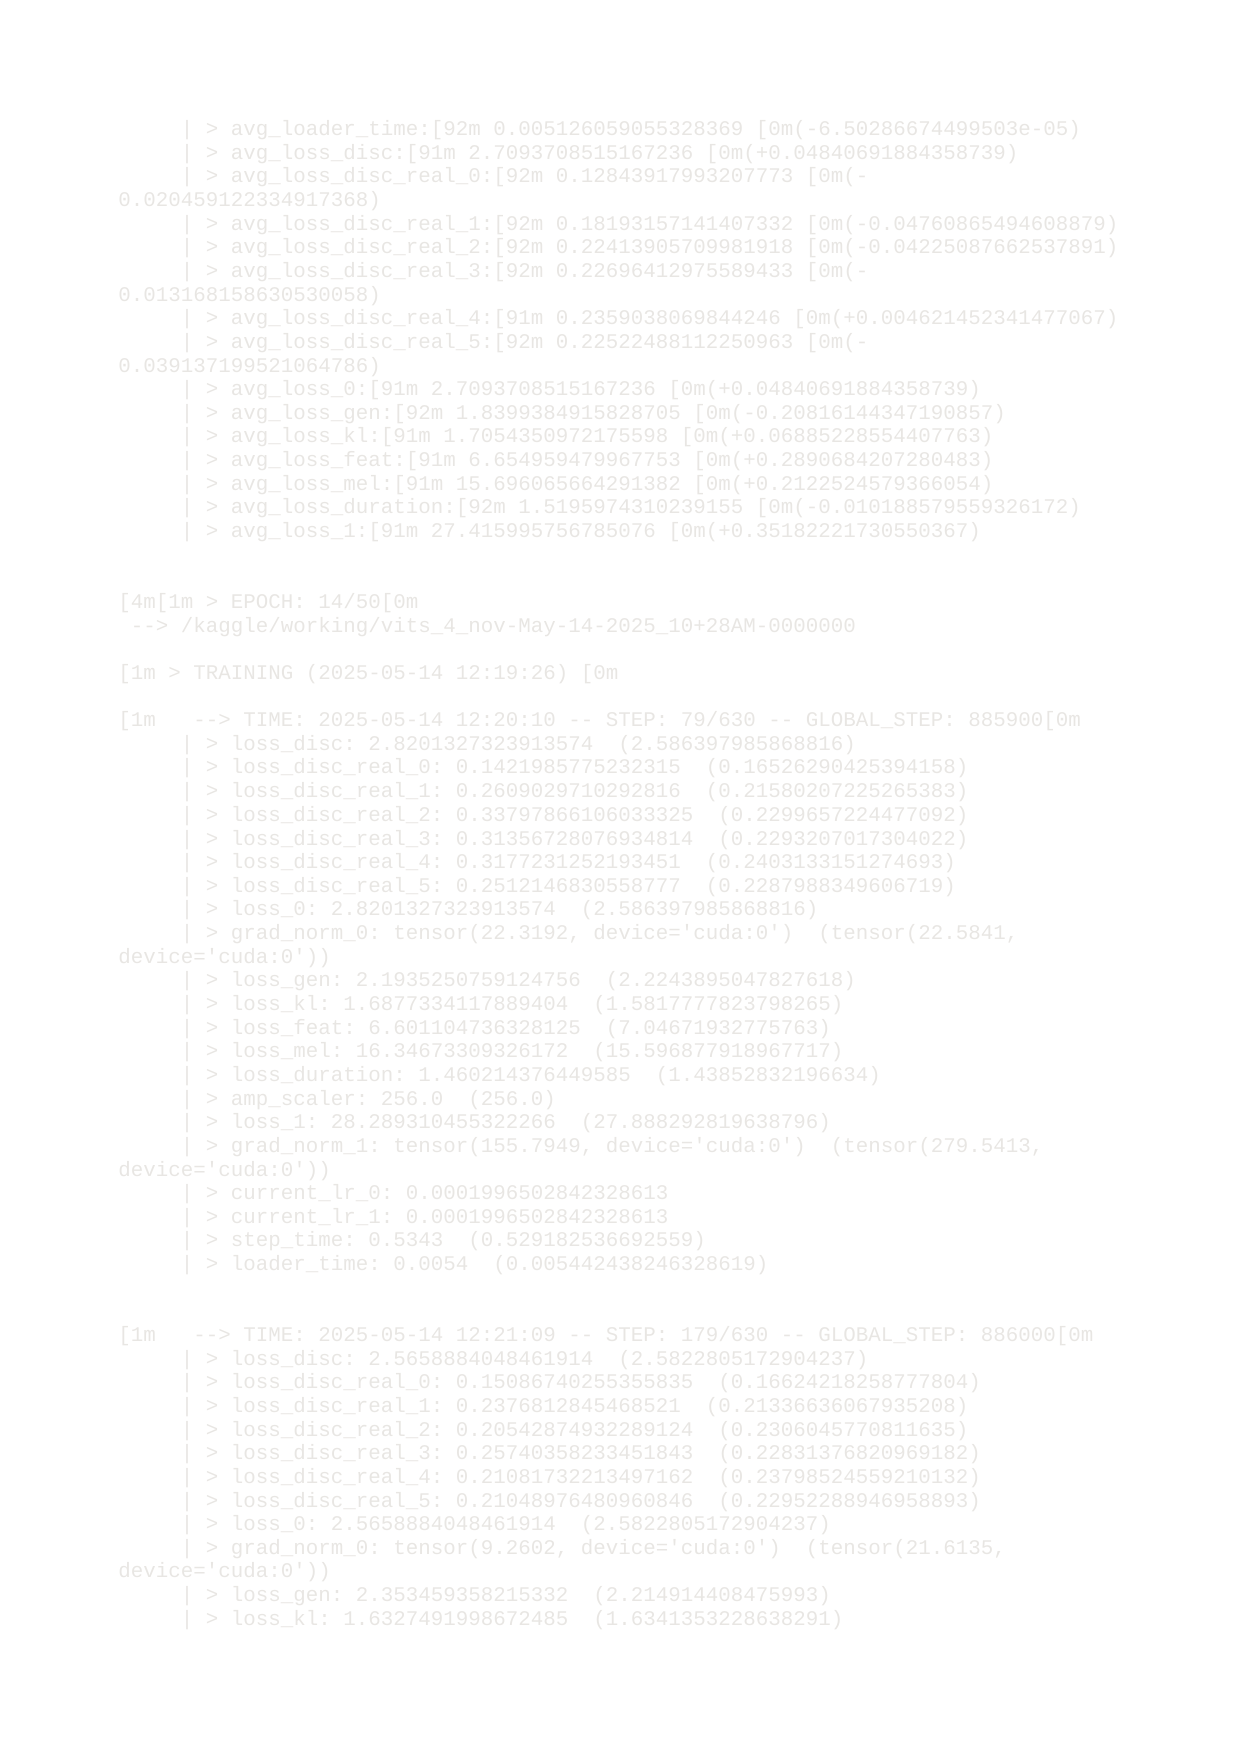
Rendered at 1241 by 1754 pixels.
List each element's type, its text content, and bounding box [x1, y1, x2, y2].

text | > avg_loss_0:[91m 2.7093708515167236 [0m(+0.04840691884358739) [118, 378, 1122, 402]
text | > loss_disc_real_5: 0.21048976480960846 (0.22952288946958893) [118, 1489, 1122, 1513]
text | > loss_kl: 1.6877334117889404 (1.5817777823798265) [118, 993, 1122, 1017]
text | > loss_disc_real_3: 0.31356728076934814 (0.2293207017304022) [118, 827, 1122, 851]
text | > loss_disc_real_5: 0.2512146830558777 (0.2287988349606719) [118, 875, 1122, 898]
text | > loss_duration: 1.460214376449585 (1.43852832196634) [118, 1064, 1122, 1088]
text | > grad_norm_0: tensor(22.3192, device='cuda:0') (tensor(22.5841, device='cuda:0')) [118, 922, 1122, 969]
text | > current_lr_1: 0.0001996502842328613 [118, 1206, 1122, 1229]
text | > loss_mel: 16.34673309326172 (15.596877918967717) [118, 1040, 1122, 1064]
text | > loss_disc_real_1: 0.2609029710292816 (0.21580207225265383) [118, 780, 1122, 804]
text | > avg_loss_disc_real_2:[92m 0.22413905709981918 [0m(-0.04225087662537891) [118, 236, 1122, 260]
text | > loss_disc_real_0: 0.1421985775232315 (0.16526290425394158) [118, 757, 1122, 780]
text [4m[1m > EPOCH: 14/50[0m [118, 591, 1122, 615]
text [1m > TRAINING (2025-05-14 12:19:26) [0m [118, 662, 1122, 686]
text | > grad_norm_1: tensor(155.7949, device='cuda:0') (tensor(279.5413, device='cuda:0')) [118, 1135, 1122, 1182]
text | > avg_loss_feat:[91m 6.654959479967753 [0m(+0.2890684207280483) [118, 449, 1122, 473]
text --> /kaggle/working/vits_4_nov-May-14-2025_10+28AM-0000000 [118, 615, 1122, 638]
text | > current_lr_0: 0.0001996502842328613 [118, 1182, 1122, 1206]
text | > loss_0: 2.5658884048461914 (2.5822805172904237) [118, 1513, 1122, 1537]
text | > avg_loss_1:[91m 27.415995756785076 [0m(+0.35182221730550367) [118, 520, 1122, 544]
text | > loss_disc: 2.5658884048461914 (2.5822805172904237) [118, 1348, 1122, 1371]
text | > avg_loss_duration:[92m 1.5195974310239155 [0m(-0.010188579559326172) [118, 496, 1122, 520]
text | > loss_feat: 6.601104736328125 (7.04671932775763) [118, 1017, 1122, 1040]
text | > loss_disc_real_2: 0.20542874932289124 (0.2306045770811635) [118, 1419, 1122, 1442]
text | > loss_1: 28.289310455322266 (27.888292819638796) [118, 1111, 1122, 1135]
text | > grad_norm_0: tensor(9.2602, device='cuda:0') (tensor(21.6135, device='cuda:0')) [118, 1537, 1122, 1584]
text | > loss_disc_real_1: 0.2376812845468521 (0.21336636067935208) [118, 1395, 1122, 1419]
text | > avg_loss_disc_real_3:[92m 0.22696412975589433 [0m(-0.013168158630530058) [118, 260, 1122, 307]
text [1m --> TIME: 2025-05-14 12:21:09 -- STEP: 179/630 -- GLOBAL_STEP: 886000[0m [118, 1324, 1122, 1348]
text | > avg_loss_gen:[92m 1.8399384915828705 [0m(-0.20816144347190857) [118, 402, 1122, 426]
text | > loss_disc: 2.8201327323913574 (2.586397985868816) [118, 733, 1122, 757]
text | > avg_loss_disc_real_0:[92m 0.12843917993207773 [0m(-0.020459122334917368) [118, 165, 1122, 213]
text | > loss_gen: 2.353459358215332 (2.214914408475993) [118, 1584, 1122, 1608]
text | > avg_loss_disc_real_5:[92m 0.22522488112250963 [0m(-0.039137199521064786) [118, 331, 1122, 378]
text | > loss_disc_real_3: 0.25740358233451843 (0.22831376820969182) [118, 1442, 1122, 1466]
text | > loss_disc_real_2: 0.33797866106033325 (0.2299657224477092) [118, 804, 1122, 827]
text | > avg_loss_disc_real_4:[91m 0.2359038069844246 [0m(+0.004621452341477067) [118, 307, 1122, 331]
text | > amp_scaler: 256.0 (256.0) [118, 1088, 1122, 1111]
text | > loss_0: 2.8201327323913574 (2.586397985868816) [118, 898, 1122, 922]
text | > avg_loss_disc:[91m 2.7093708515167236 [0m(+0.04840691884358739) [118, 142, 1122, 165]
text | > loss_gen: 2.1935250759124756 (2.2243895047827618) [118, 969, 1122, 993]
text | > step_time: 0.5343 (0.529182536692559) [118, 1229, 1122, 1253]
text | > loss_kl: 1.6327491998672485 (1.6341353228638291) [118, 1608, 1122, 1631]
text | > avg_loss_mel:[91m 15.696065664291382 [0m(+0.2122524579366054) [118, 473, 1122, 496]
text | > avg_loss_kl:[91m 1.7054350972175598 [0m(+0.06885228554407763) [118, 426, 1122, 449]
text | > loss_disc_real_0: 0.15086740255355835 (0.16624218258777804) [118, 1371, 1122, 1395]
text [1m --> TIME: 2025-05-14 12:20:10 -- STEP: 79/630 -- GLOBAL_STEP: 885900[0m [118, 709, 1122, 733]
text | > avg_loader_time:[92m 0.005126059055328369 [0m(-6.50286674499503e-05) [118, 118, 1122, 142]
text | > loss_disc_real_4: 0.21081732213497162 (0.23798524559210132) [118, 1466, 1122, 1489]
text | > avg_loss_disc_real_1:[92m 0.18193157141407332 [0m(-0.04760865494608879) [118, 213, 1122, 236]
text | > loss_disc_real_4: 0.3177231252193451 (0.2403133151274693) [118, 851, 1122, 875]
text | > loader_time: 0.0054 (0.005442438246328619) [118, 1253, 1122, 1277]
